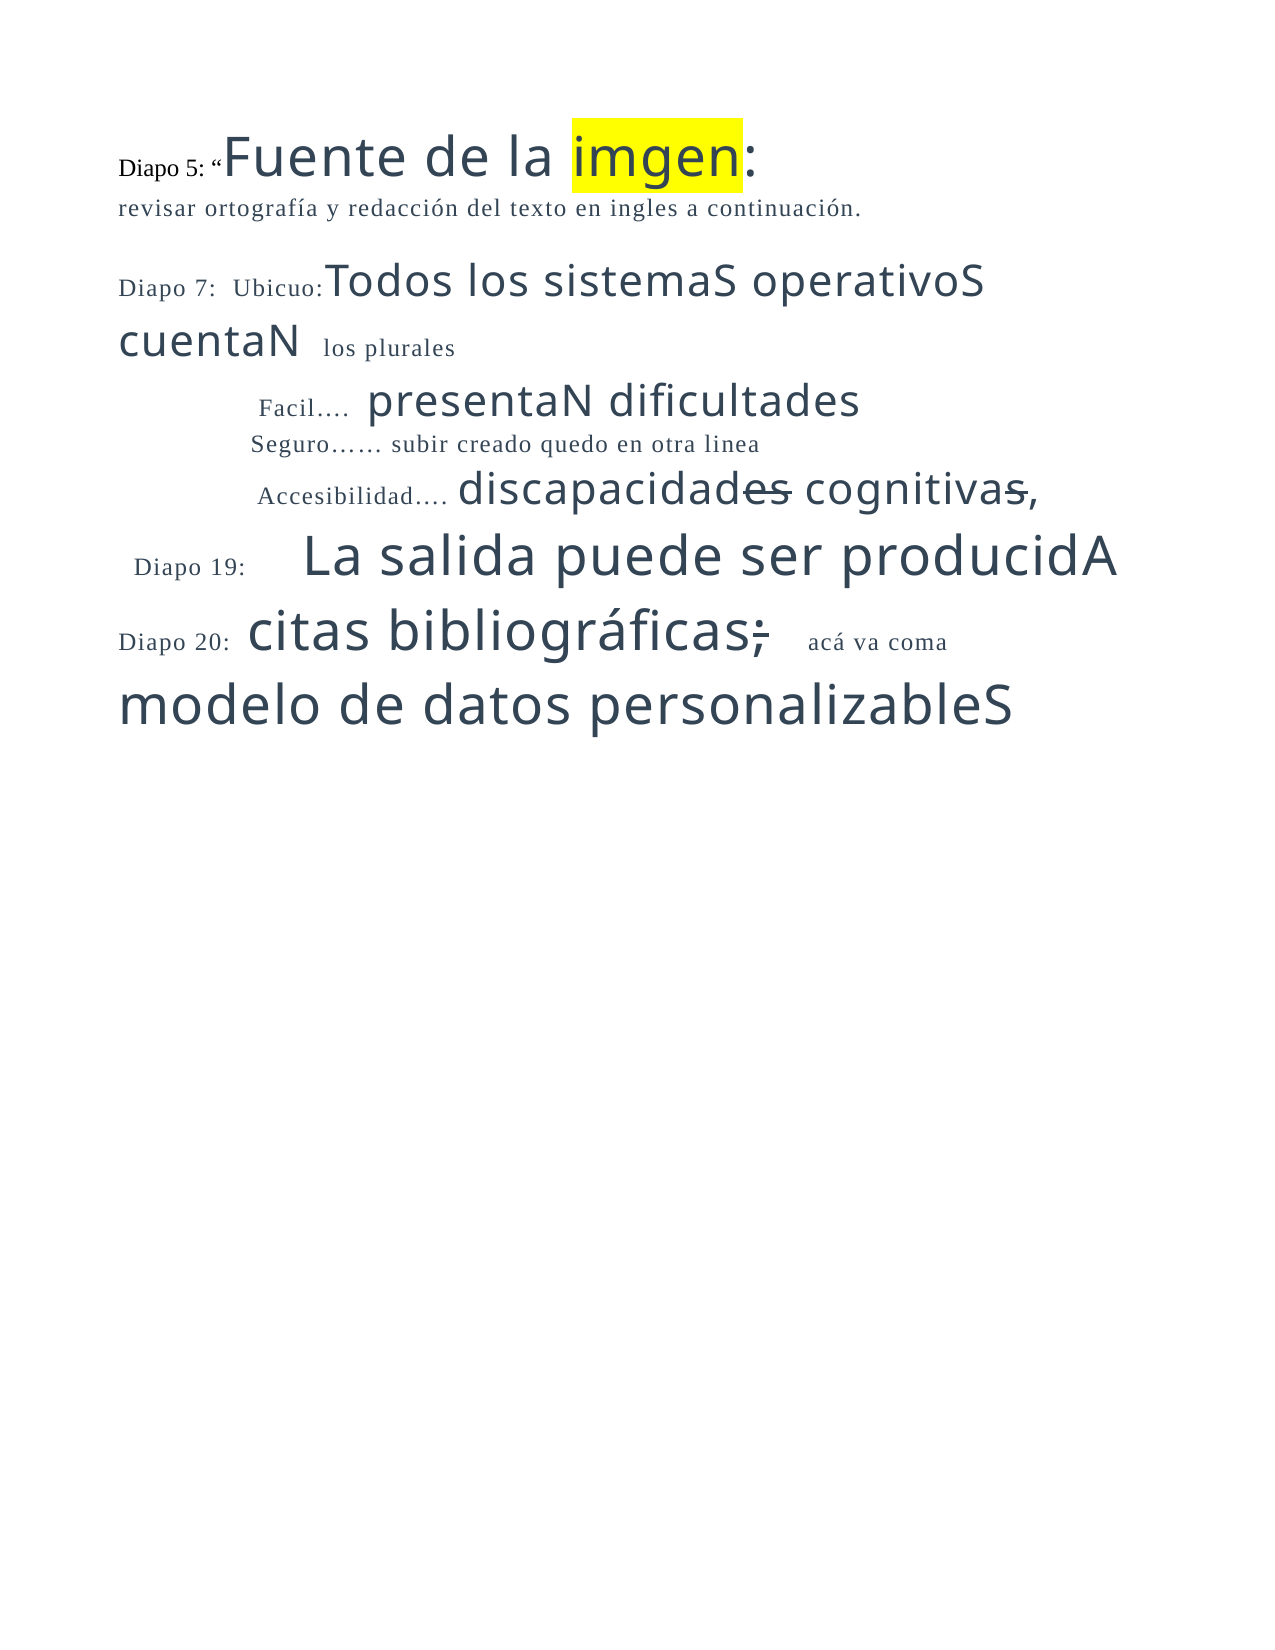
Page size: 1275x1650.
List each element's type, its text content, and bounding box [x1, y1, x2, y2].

text Diapo 5: “Fuente de la imgen: [118, 118, 1157, 193]
text Diapo 19: La salida puede ser producidA [118, 517, 1157, 592]
text Diapo 7: Ubicuo:Todos los sistemaS operativoS cuentaN los plurales [118, 250, 1157, 369]
text Facil…. presentaN dificultades [118, 369, 1157, 429]
text Diapo 20: citas bibliográficas; acá va coma modelo de datos personalizableS [118, 592, 1157, 741]
text Seguro…… subir creado quedo en otra linea [118, 429, 1157, 458]
text revisar ortografía y redacción del texto en ingles a continuación. [118, 193, 1157, 221]
text Accesibilidad…. discapacidades cognitivas, [118, 458, 1157, 517]
